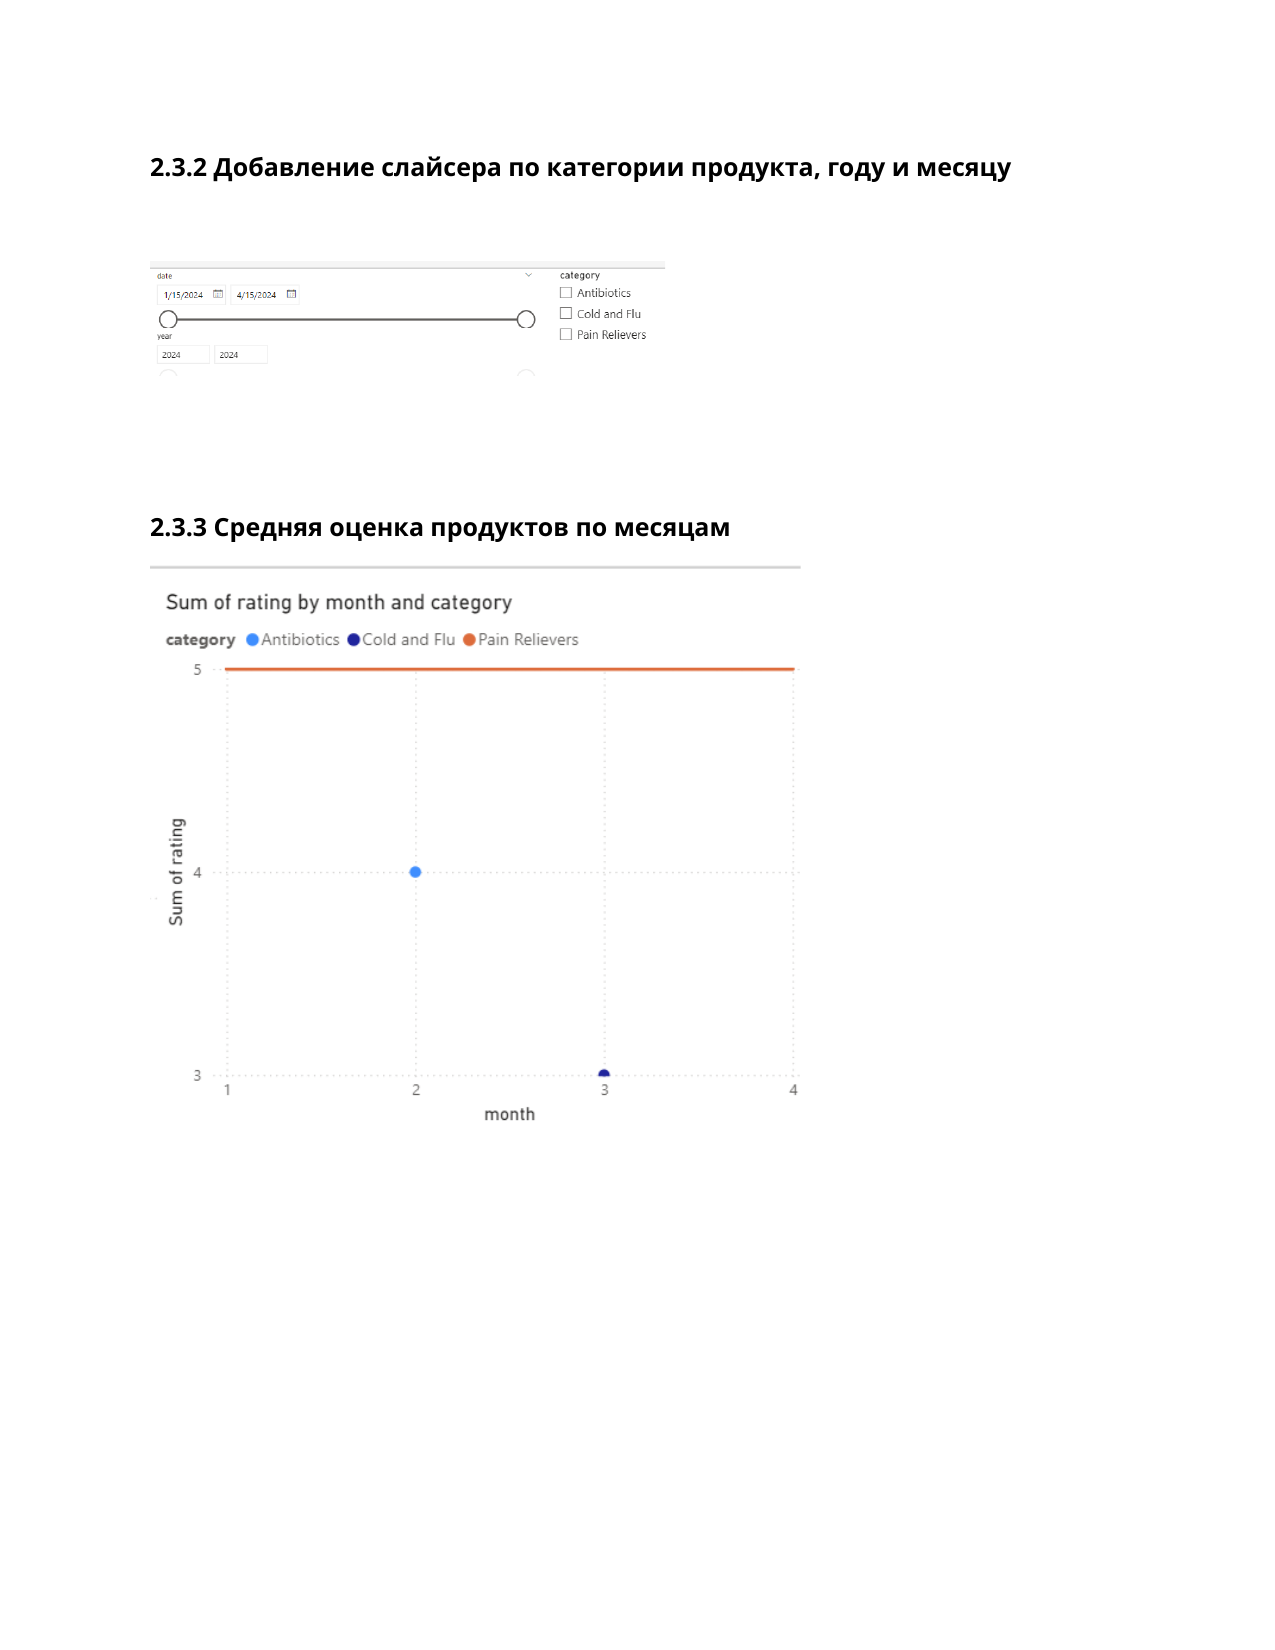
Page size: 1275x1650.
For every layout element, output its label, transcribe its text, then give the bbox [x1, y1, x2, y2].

text 2.3.3 Средняя оценка продуктов по месяцам [150, 509, 1125, 543]
text 2.3.2 Добавление слайсера по категории продукта, году и месяцу [150, 150, 1125, 184]
